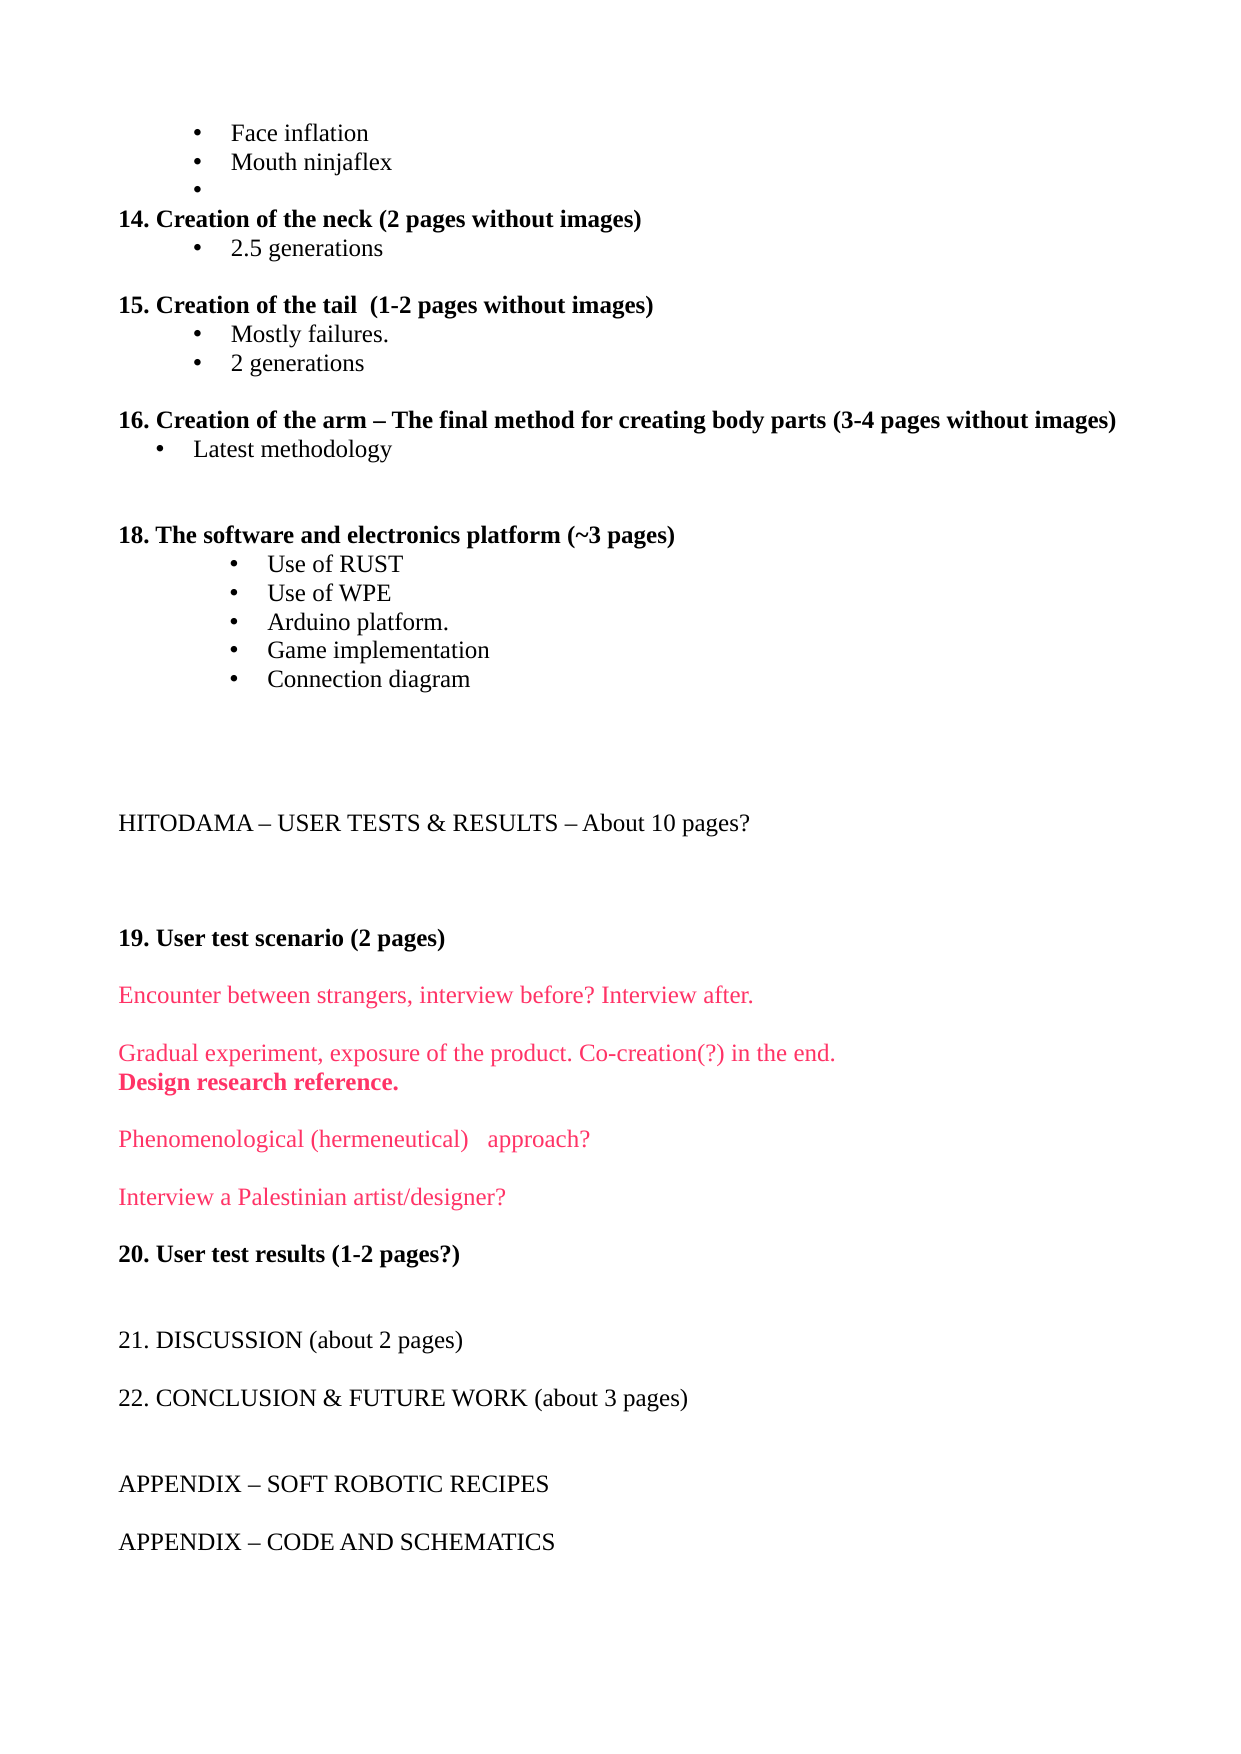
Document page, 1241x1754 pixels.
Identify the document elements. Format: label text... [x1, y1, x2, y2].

text 18. The software and electronics platform (~3 pages) [118, 521, 1122, 549]
list Use of RUST [229, 549, 1122, 578]
text Design research reference. [118, 1067, 1122, 1096]
list Game implementation [229, 636, 1122, 664]
text Gradual experiment, exposure of the product. Co-creation(?) in the end. [118, 1038, 1122, 1067]
list Use of WPE [229, 578, 1122, 607]
text 16. Creation of the arm – The final method for creating body parts (3-4 pages without images) [118, 406, 1122, 434]
text APPENDIX – SOFT ROBOTIC RECIPES [118, 1469, 1122, 1498]
list Face inflation [193, 118, 1122, 147]
text 22. CONCLUSION & FUTURE WORK (about 3 pages) [118, 1383, 1122, 1412]
text 15. Creation of the tail (1-2 pages without images) [118, 291, 1122, 319]
text HITODAMA – USER TESTS & RESULTS – About 10 pages? [118, 808, 1122, 837]
list Connection diagram [229, 664, 1122, 693]
list Arduino platform. [229, 607, 1122, 636]
text 19. User test scenario (2 pages) [118, 923, 1122, 952]
list Mouth ninjaflex [193, 147, 1122, 176]
text APPENDIX – CODE AND SCHEMATICS [118, 1527, 1122, 1556]
text 20. User test results (1-2 pages?) [118, 1239, 1122, 1268]
list 2 generations [193, 348, 1122, 377]
list Latest methodology [156, 434, 1122, 463]
text Encounter between strangers, interview before? Interview after. [118, 981, 1122, 1009]
list Mostly failures. [193, 319, 1122, 348]
list 2.5 generations [193, 233, 1122, 262]
text 21. DISCUSSION (about 2 pages) [118, 1326, 1122, 1354]
text Interview a Palestinian artist/designer? [118, 1182, 1122, 1211]
text Phenomenological (hermeneutical) approach? [118, 1124, 1122, 1153]
text 14. Creation of the neck (2 pages without images) [118, 204, 1122, 233]
